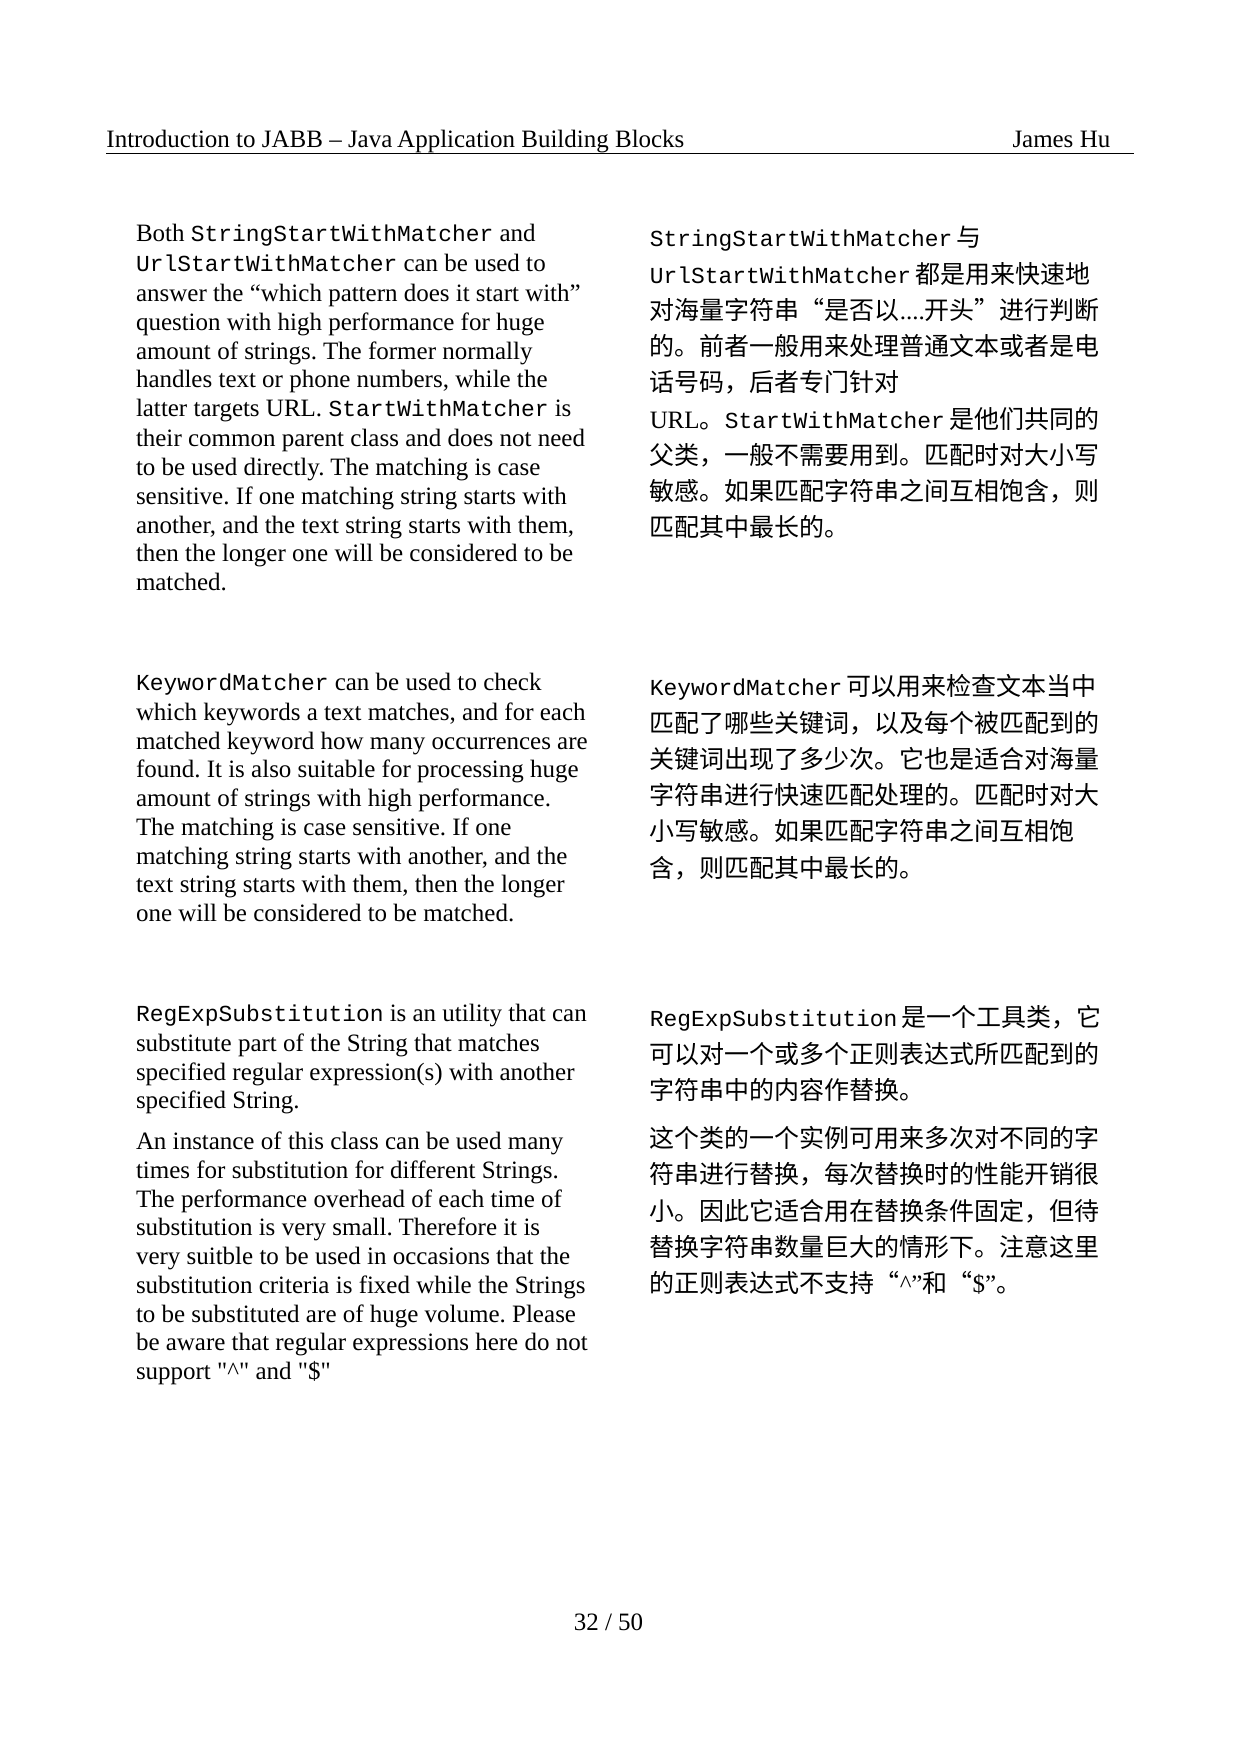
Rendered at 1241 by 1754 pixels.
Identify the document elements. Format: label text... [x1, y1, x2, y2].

table_cell Both StringStartWithMatcher and UrlStartWithMatcher can be used to answer the “which pattern does it start with” question with high performance for huge amount of strings. The former normally handles text or phone numbers, while the latter targets URL. StartWithMatcher is their common parent class and does not need to be used directly. The matching is case sensitive. If one matching string starts with another, and the text string starts with them, then the longer one will be considered to be matched. [106, 183, 620, 631]
table_cell RegExpSubstitution是一个工具类，它可以对一个或多个正则表达式所匹配到的字符串中的内容作替换。 这个类的一个实例可用来多次对不同的字符串进行替换，每次替换时的性能开销很小。因此它适合用在替换条件固定，但待替换字符串数量巨大的情形下。注意这里的正则表达式不支持“^”和“$”。 [620, 963, 1134, 1420]
table_cell KeywordMatcher can be used to check which keywords a text matches, and for each matched keyword how many occurrences are found. It is also suitable for processing huge amount of strings with high performance. The matching is case sensitive. If one matching string starts with another, and the text string starts with them, then the longer one will be considered to be matched. [106, 631, 620, 962]
table_cell RegExpSubstitution is an utility that can substitute part of the String that matches specified regular expression(s) with another specified String. An instance of this class can be used many times for substitution for different Strings. The performance overhead of each time of substitution is very small. Therefore it is very suitble to be used in occasions that the substitution criteria is fixed while the Strings to be substituted are of huge volume. Please be aware that regular expressions here do not support "^" and "$" [106, 963, 620, 1420]
table_cell KeywordMatcher可以用来检查文本当中匹配了哪些关键词，以及每个被匹配到的关键词出现了多少次。它也是适合对海量字符串进行快速匹配处理的。匹配时对大小写敏感。如果匹配字符串之间互相饱含，则匹配其中最长的。 [620, 631, 1134, 962]
table_cell StringStartWithMatcher与UrlStartWithMatcher都是用来快速地对海量字符串“是否以....开头”进行判断的。前者一般用来处理普通文本或者是电话号码，后者专门针对URL。StartWithMatcher是他们共同的父类，一般不需要用到。匹配时对大小写敏感。如果匹配字符串之间互相饱含，则匹配其中最长的。 [620, 183, 1134, 631]
